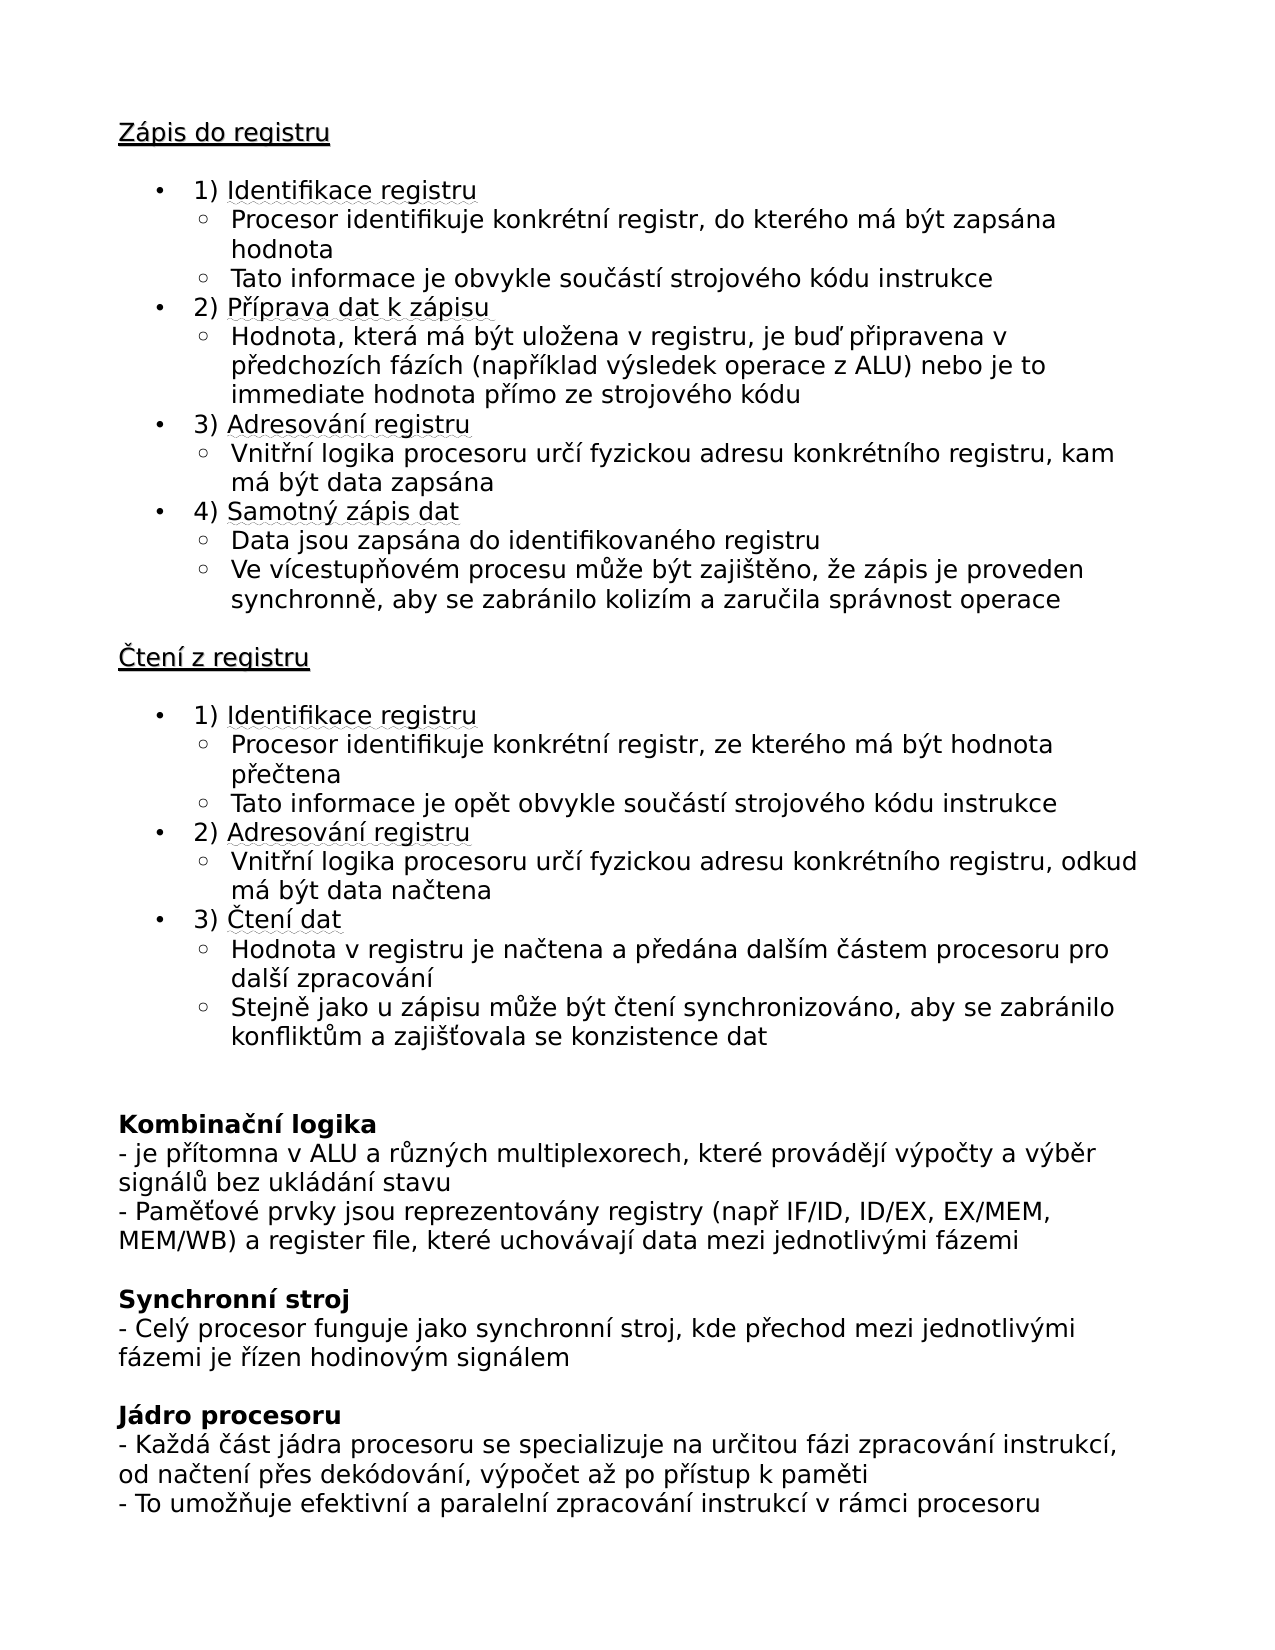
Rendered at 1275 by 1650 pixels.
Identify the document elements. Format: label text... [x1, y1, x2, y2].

list 1) Identifikace registru [156, 176, 1157, 206]
list Tato informace je obvykle součástí strojového kódu instrukce [193, 264, 1157, 293]
text Zápis do registru [118, 118, 1157, 147]
text Kombinační logika [118, 1110, 1157, 1139]
list Hodnota v registru je načtena a předána dalším částem procesoru pro další zpracování [193, 935, 1157, 993]
text - Celý procesor funguje jako synchronní stroj, kde přechod mezi jednotlivými fázemi je řízen hodinovým signálem [118, 1314, 1157, 1372]
list Data jsou zapsána do identifikovaného registru [193, 526, 1157, 556]
text - Každá část jádra procesoru se specializuje na určitou fázi zpracování instrukcí, od načtení přes dekódování, výpočet až po přístup k paměti [118, 1431, 1157, 1489]
list Tato informace je opět obvykle součástí strojového kódu instrukce [193, 789, 1157, 818]
list Stejně jako u zápisu může být čtení synchronizováno, aby se zabránilo konfliktům a zajišťovala se konzistence dat [193, 993, 1157, 1051]
list Vnitřní logika procesoru určí fyzickou adresu konkrétního registru, kam má být data zapsána [193, 439, 1157, 497]
list 3) Čtení dat [156, 906, 1157, 935]
list 4) Samotný zápis dat [156, 497, 1157, 526]
list Hodnota, která má být uložena v registru, je buď připravena v předchozích fázích (například výsledek operace z ALU) nebo je to immediate hodnota přímo ze strojového kódu [193, 322, 1157, 410]
list 1) Identifikace registru [156, 701, 1157, 731]
text - je přítomna v ALU a různých multiplexorech, které provádějí výpočty a výběr signálů bez ukládání stavu [118, 1139, 1157, 1197]
list Ve vícestupňovém procesu může být zajištěno, že zápis je proveden synchronně, aby se zabránilo kolizím a zaručila správnost operace [193, 556, 1157, 614]
list 3) Adresování registru [156, 410, 1157, 439]
list 2) Adresování registru [156, 818, 1157, 847]
text - Paměťové prvky jsou reprezentovány registry (např IF/ID, ID/EX, EX/MEM, MEM/WB) a register file, které uchovávají data mezi jednotlivými fázemi [118, 1197, 1157, 1256]
text - To umožňuje efektivní a paralelní zpracování instrukcí v rámci procesoru [118, 1489, 1157, 1518]
list Procesor identifikuje konkrétní registr, ze kterého má být hodnota přečtena [193, 731, 1157, 789]
list 2) Příprava dat k zápisu [156, 293, 1157, 322]
text Jádro procesoru [118, 1401, 1157, 1431]
list Procesor identifikuje konkrétní registr, do kterého má být zapsána hodnota [193, 206, 1157, 264]
text Synchronní stroj [118, 1285, 1157, 1314]
list Vnitřní logika procesoru určí fyzickou adresu konkrétního registru, odkud má být data načtena [193, 847, 1157, 906]
text Čtení z registru [118, 643, 1157, 672]
